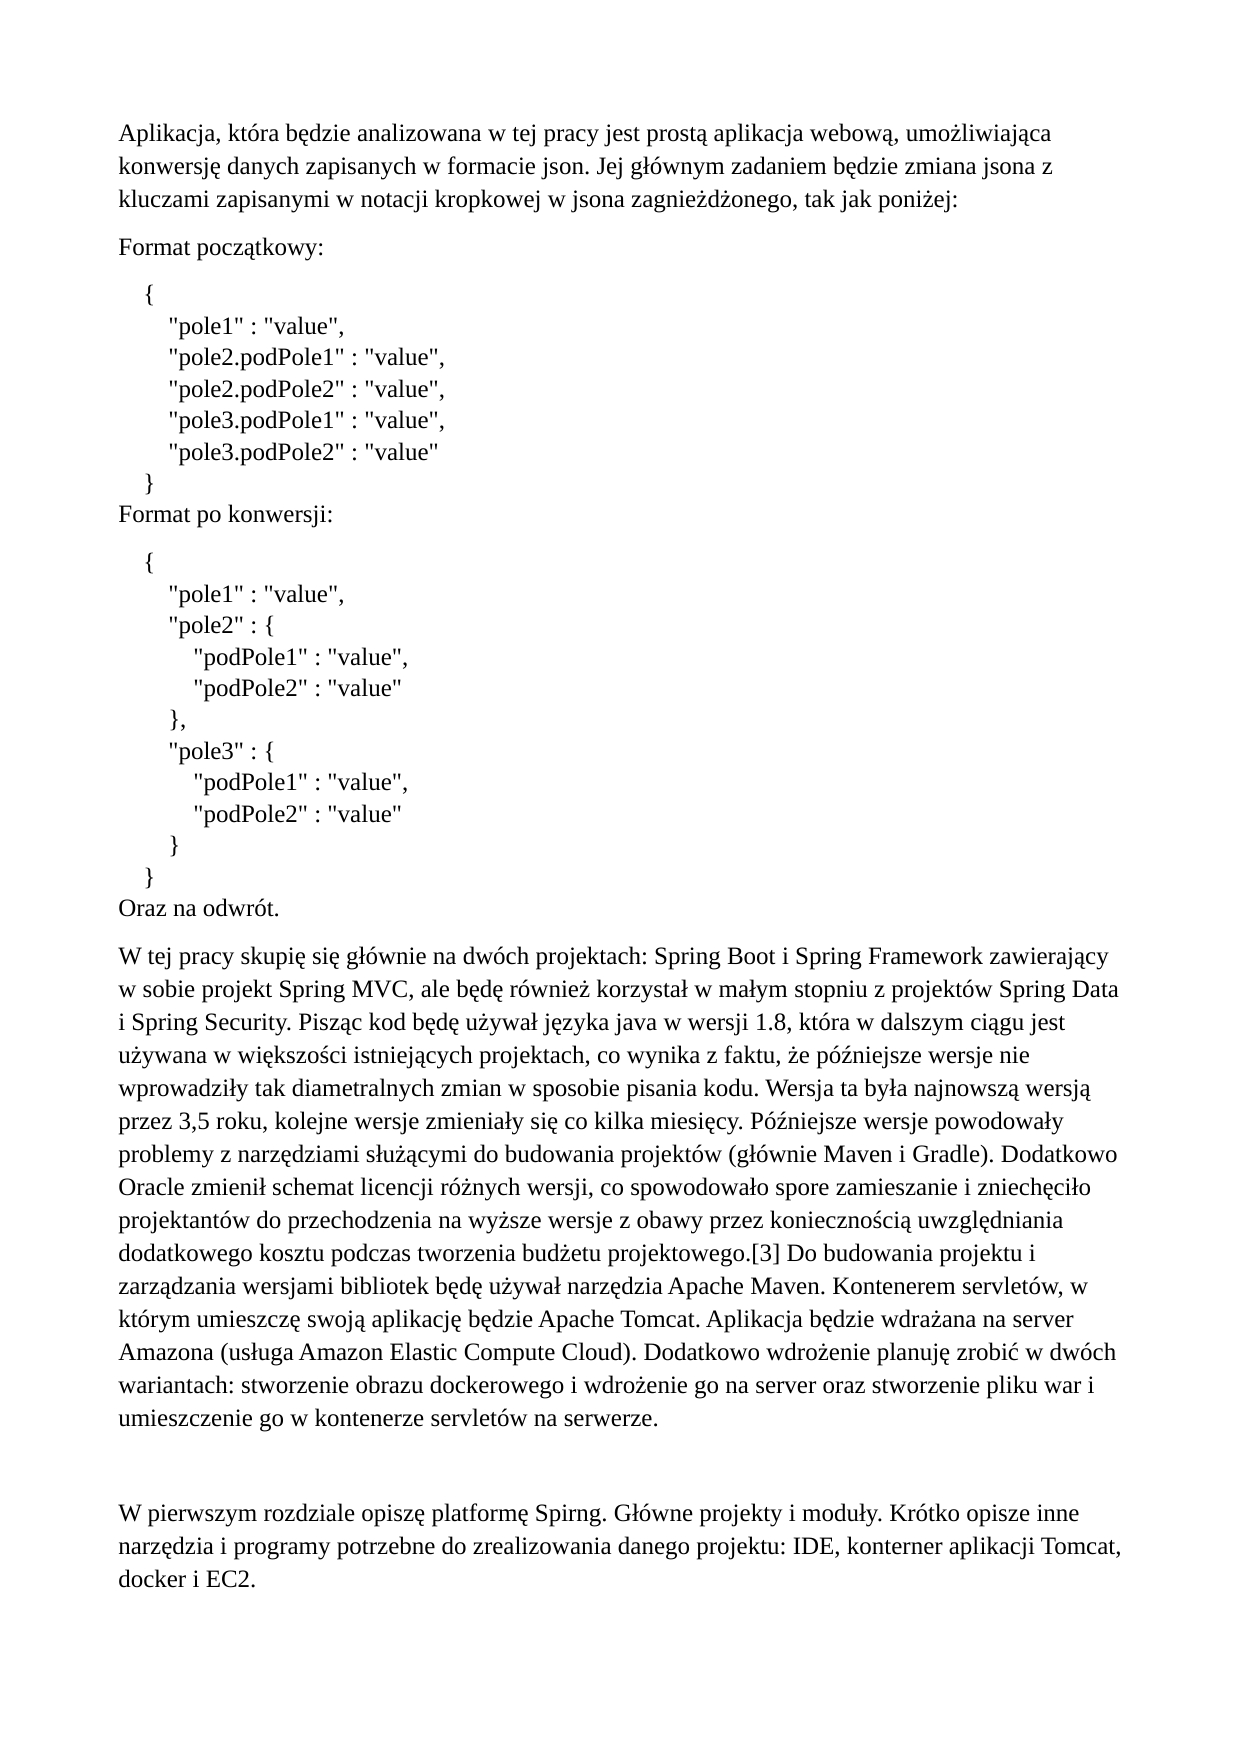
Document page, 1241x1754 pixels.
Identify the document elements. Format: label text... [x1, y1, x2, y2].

text W tej pracy skupię się głównie na dwóch projektach: Spring Boot i Spring Framework zawierający w sobie projekt Spring MVC, ale będę również korzystał w małym stopniu z projektów Spring Data i Spring Security. Pisząc kod będę używał języka java w wersji 1.8, która w dalszym ciągu jest używana w większości istniejących projektach, co wynika z faktu, że późniejsze wersje nie wprowadziły tak diametralnych zmian w sposobie pisania kodu. Wersja ta była najnowszą wersją przez 3,5 roku, kolejne wersje zmieniały się co kilka miesięcy. Późniejsze wersje powodowały problemy z narzędziami służącymi do budowania projektów (głównie Maven i Gradle). Dodatkowo Oracle zmienił schemat licencji różnych wersji, co spowodowało spore zamieszanie i zniechęciło projektantów do przechodzenia na wyższe wersje z obawy przez koniecznością uwzględniania dodatkowego kosztu podczas tworzenia budżetu projektowego.[3] Do budowania projektu i zarządzania wersjami bibliotek będę używał narzędzia Apache Maven. Kontenerem servletów, w którym umieszczę swoją aplikację będzie Apache Tomcat. Aplikacja będzie wdrażana na server Amazona (usługa Amazon Elastic Compute Cloud). Dodatkowo wdrożenie planuję zrobić w dwóch wariantach: stworzenie obrazu dockerowego i wdrożenie go na server oraz stworzenie pliku war i umieszczenie go w kontenerze servletów na serwerze. [118, 941, 1122, 1432]
text "pole2.podPole1" : "value", [118, 342, 1122, 371]
text } [118, 468, 1122, 497]
text "podPole2" : "value" [118, 673, 1122, 702]
text { [118, 279, 1122, 308]
text Oraz na odwrót. [118, 893, 1122, 922]
text "pole1" : "value", [118, 579, 1122, 607]
text Aplikacja, która będzie analizowana w tej pracy jest prostą aplikacja webową, umożliwiająca konwersję danych zapisanych w formacie json. Jej głównym zadaniem będzie zmiana jsona z kluczami zapisanymi w notacji kropkowej w jsona zagnieżdżonego, tak jak poniżej: [118, 118, 1122, 213]
text "pole2" : { [118, 610, 1122, 639]
text "pole2.podPole2" : "value", [118, 374, 1122, 402]
text "podPole1" : "value", [118, 642, 1122, 670]
text { [118, 547, 1122, 576]
text }, [118, 704, 1122, 733]
text Format początkowy: [118, 232, 1122, 261]
text "pole3" : { [118, 736, 1122, 765]
text "pole1" : "value", [118, 311, 1122, 339]
text } [118, 862, 1122, 891]
text "podPole1" : "value", [118, 767, 1122, 796]
text W pierwszym rozdziale opiszę platformę Spirng. Główne projekty i moduły. Krótko opisze inne narzędzia i programy potrzebne do zrealizowania danego projektu: IDE, konterner aplikacji Tomcat, docker i EC2. [118, 1498, 1122, 1593]
text } [118, 830, 1122, 859]
text "pole3.podPole1" : "value", [118, 405, 1122, 434]
text "podPole2" : "value" [118, 799, 1122, 828]
text "pole3.podPole2" : "value" [118, 437, 1122, 465]
text Format po konwersji: [118, 499, 1122, 528]
